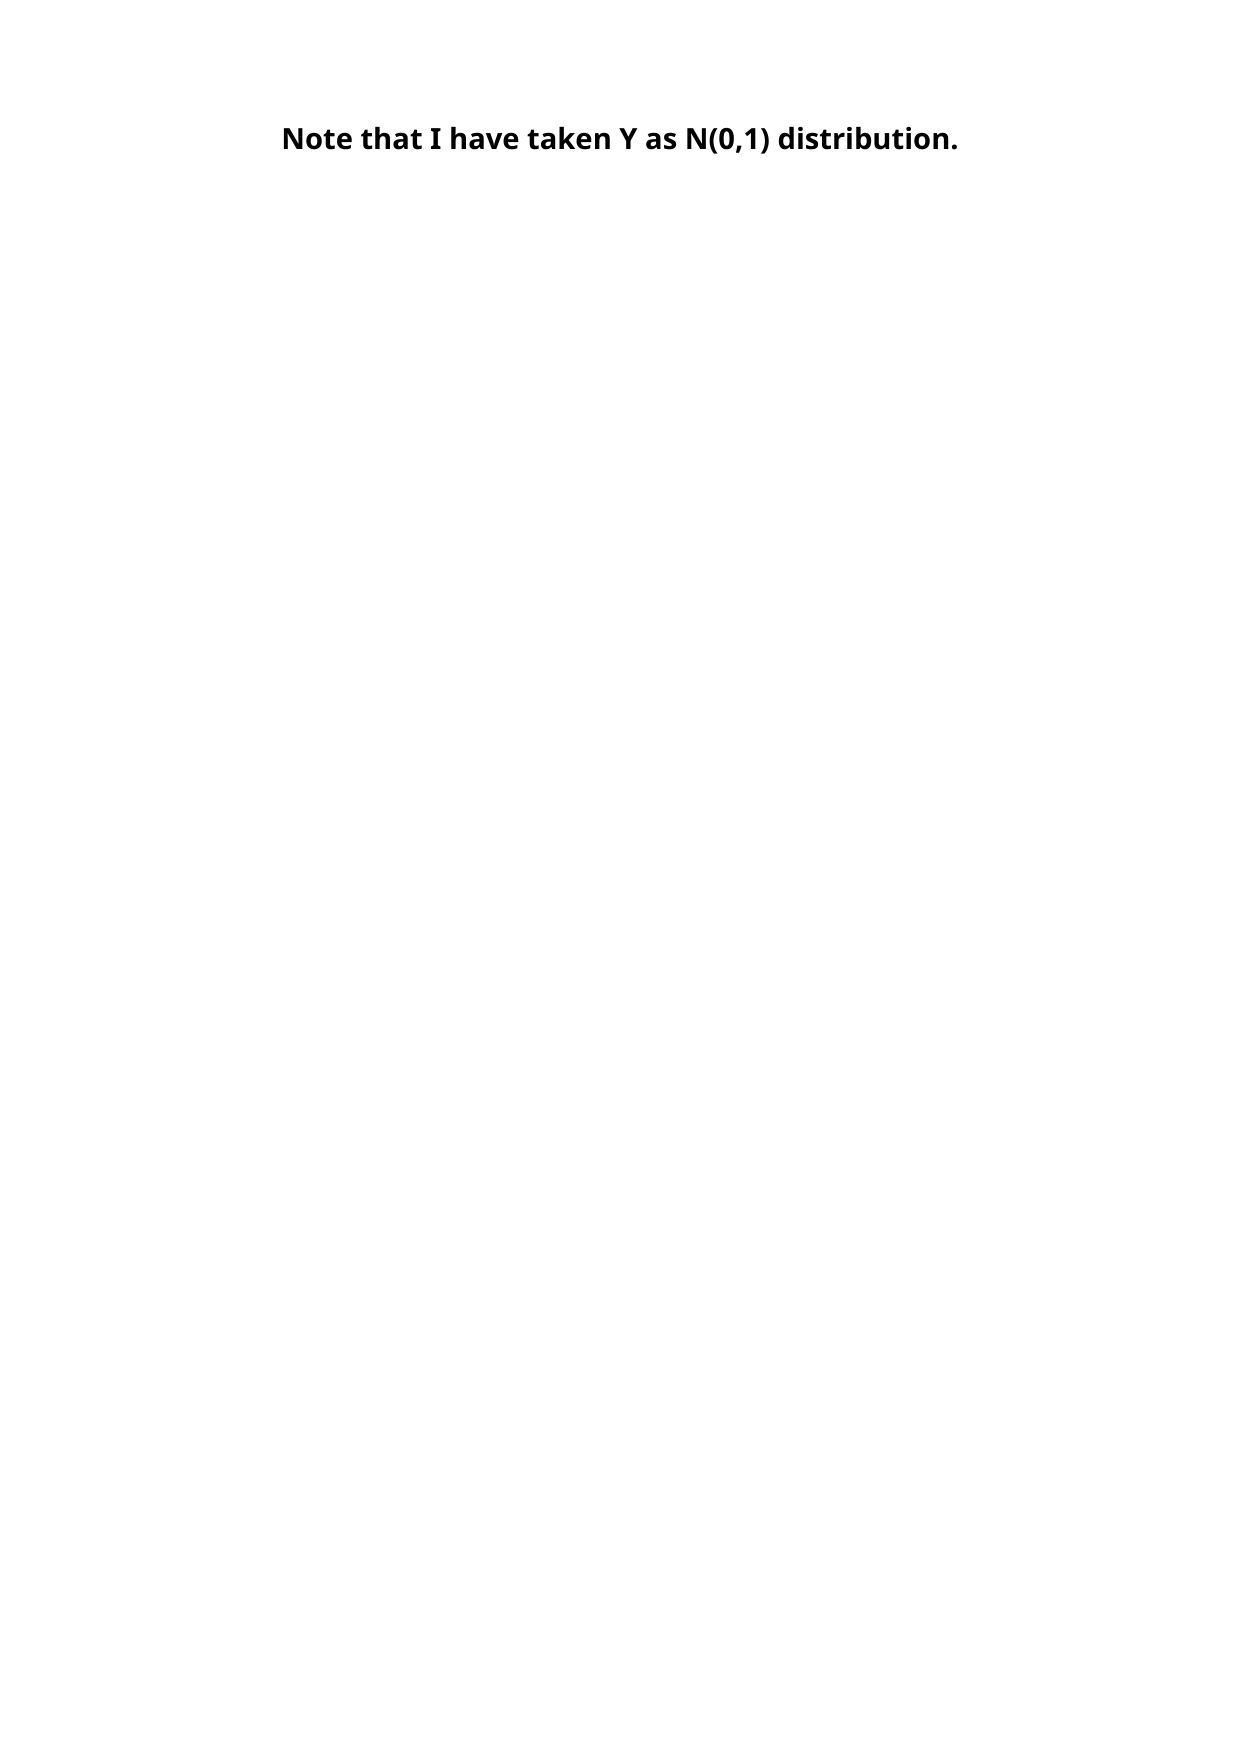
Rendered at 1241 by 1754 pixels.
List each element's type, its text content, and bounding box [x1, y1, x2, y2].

text Note that I have taken Y as N(0,1) distribution. [118, 118, 1122, 158]
